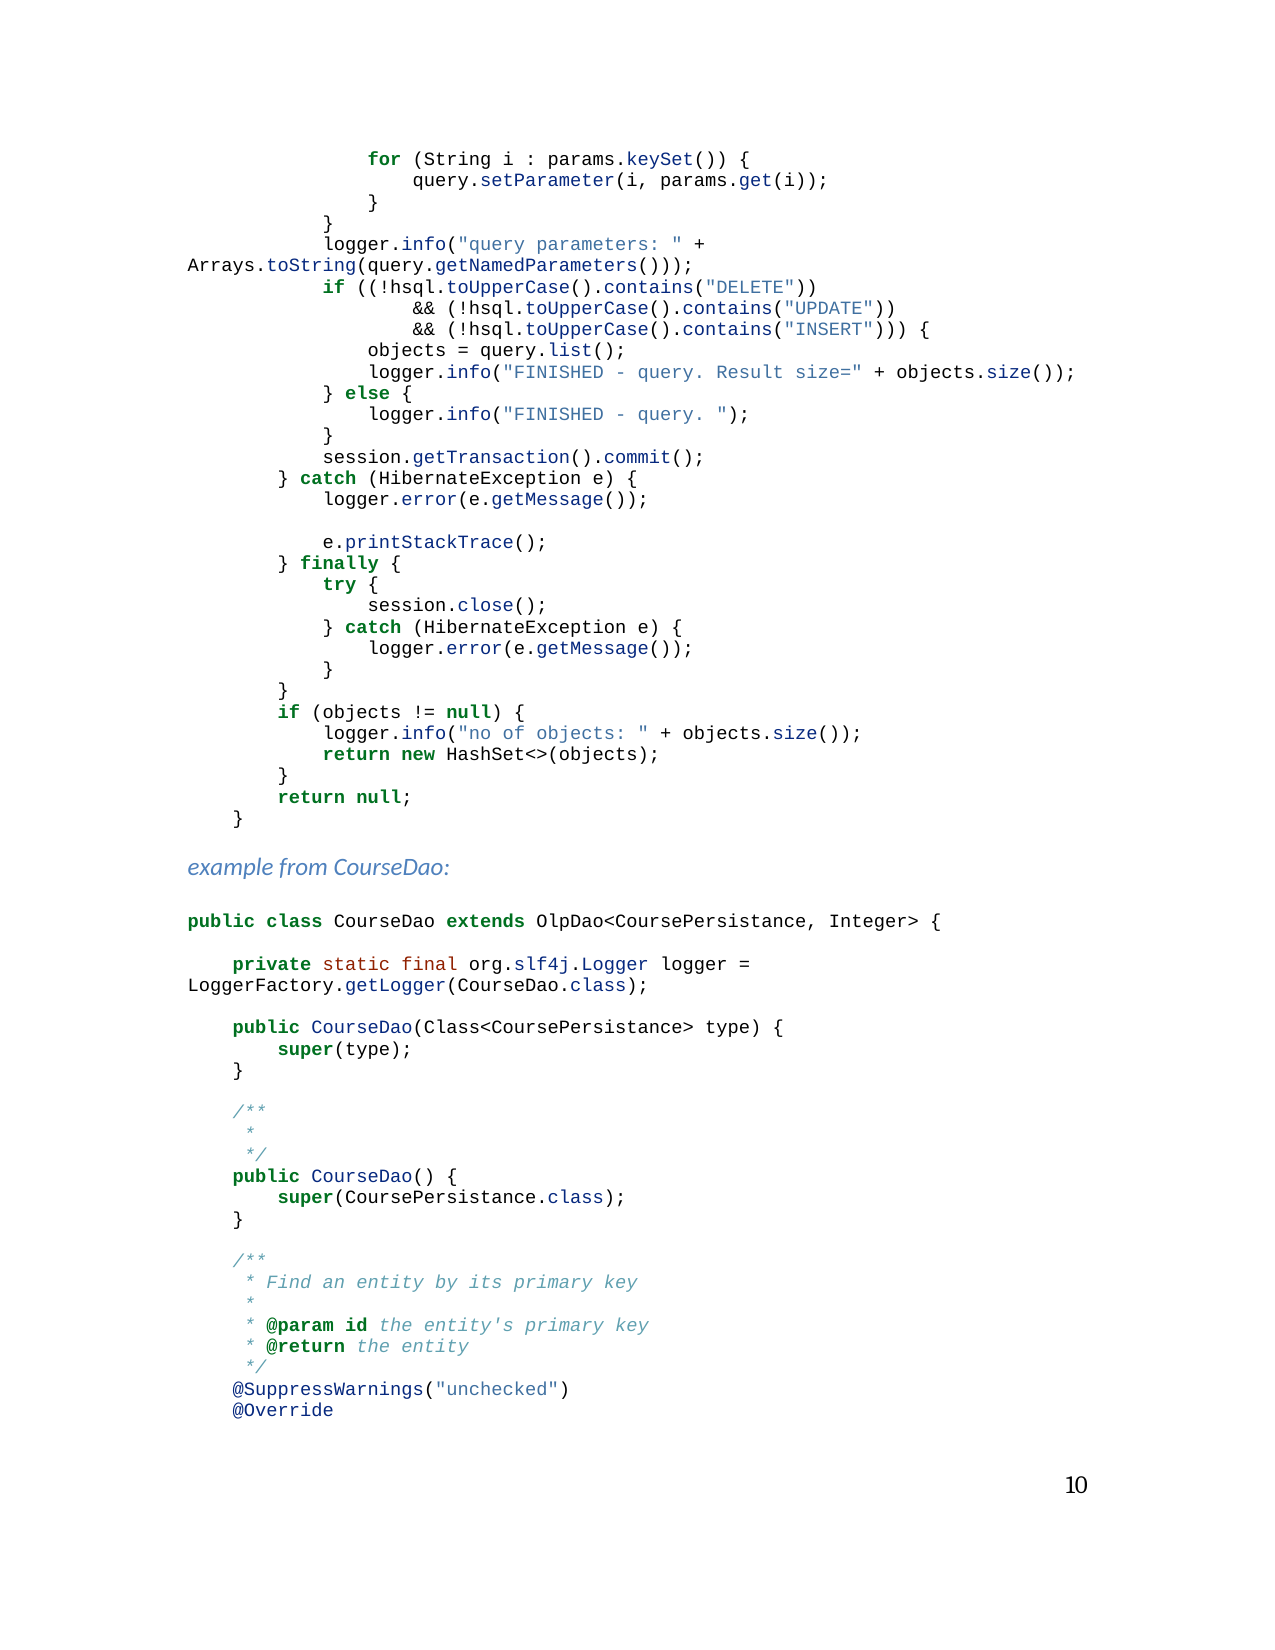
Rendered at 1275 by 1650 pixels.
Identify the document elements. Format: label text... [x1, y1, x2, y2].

text public class CourseDao extends OlpDao<CoursePersistance, Integer> { private static final org.slf4j.Logger logger = LoggerFactory.getLogger(CourseDao.class); public CourseDao(Class<CoursePersistance> type) { super(type); } /** * */ public CourseDao() { super(CoursePersistance.class); } /** * Find an entity by its primary key * * @param id the entity's primary key * @return the entity */ @SuppressWarnings("unchecked") @Override [187, 912, 1087, 1422]
text for (String i : params.keySet()) { query.setParameter(i, params.get(i)); } } logger.info("query parameters: " + Arrays.toString(query.getNamedParameters())); if ((!hsql.toUpperCase().contains("DELETE")) && (!hsql.toUpperCase().contains("UPDATE")) && (!hsql.toUpperCase().contains("INSERT"))) { objects = query.list(); logger.info("FINISHED - query. Result size=" + objects.size()); } else { logger.info("FINISHED - query. "); } session.getTransaction().commit(); } catch (HibernateException e) { logger.error(e.getMessage()); e.printStackTrace(); } finally { try { session.close(); } catch (HibernateException e) { logger.error(e.getMessage()); } } if (objects != null) { logger.info("no of objects: " + objects.size()); return new HashSet<>(objects); } return null; } [187, 150, 1087, 830]
subtitle example from CourseDao: [187, 851, 1087, 912]
